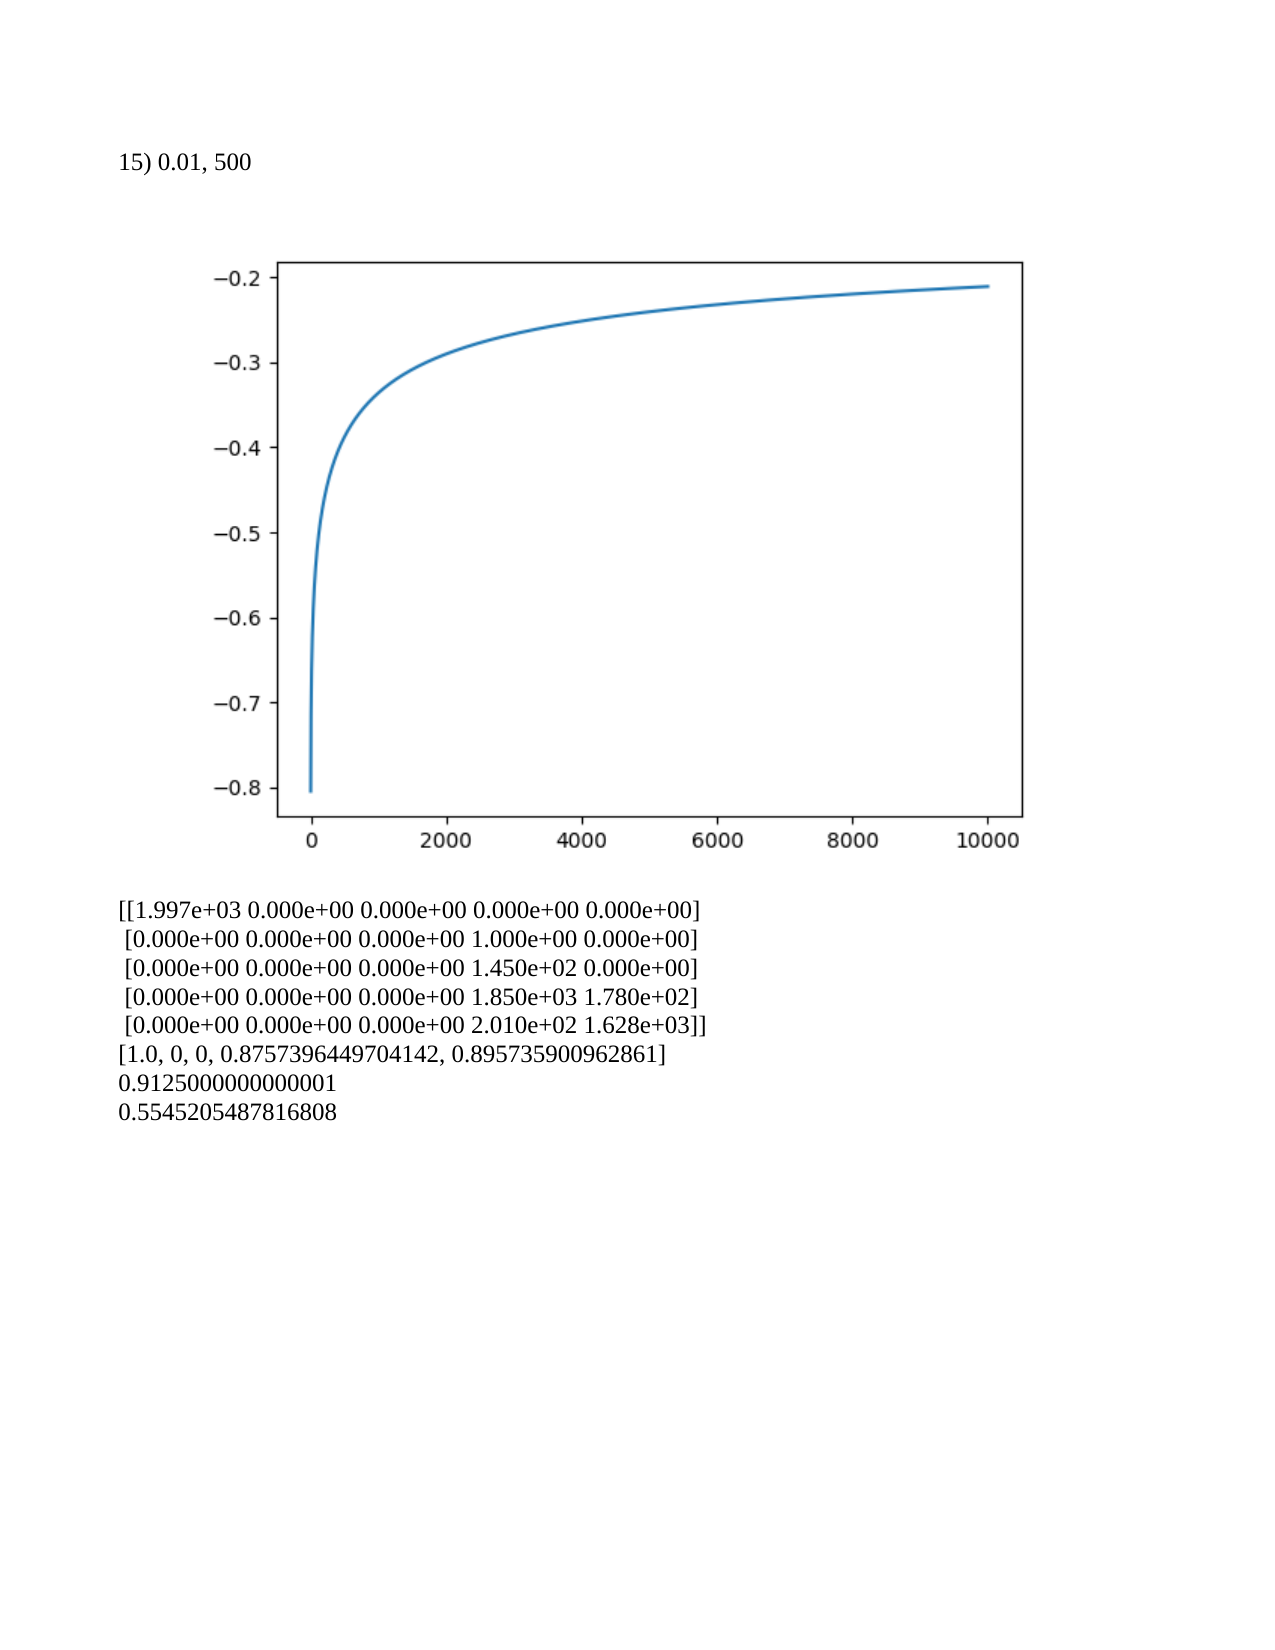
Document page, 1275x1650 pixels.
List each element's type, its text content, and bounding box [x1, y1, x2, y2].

text [[1.997e+03 0.000e+00 0.000e+00 0.000e+00 0.000e+00] [118, 176, 1157, 924]
text 0.5545205487816808 [118, 1097, 1157, 1126]
text [0.000e+00 0.000e+00 0.000e+00 1.450e+02 0.000e+00] [118, 953, 1157, 982]
text [0.000e+00 0.000e+00 0.000e+00 1.850e+03 1.780e+02] [118, 982, 1157, 1011]
text [0.000e+00 0.000e+00 0.000e+00 1.000e+00 0.000e+00] [118, 924, 1157, 953]
text [1.0, 0, 0, 0.8757396449704142, 0.895735900962861] [118, 1039, 1157, 1068]
text 0.9125000000000001 [118, 1068, 1157, 1097]
picture [157, 175, 1118, 896]
text 15) 0.01, 500 [118, 147, 1157, 176]
text [0.000e+00 0.000e+00 0.000e+00 2.010e+02 1.628e+03]] [118, 1011, 1157, 1039]
